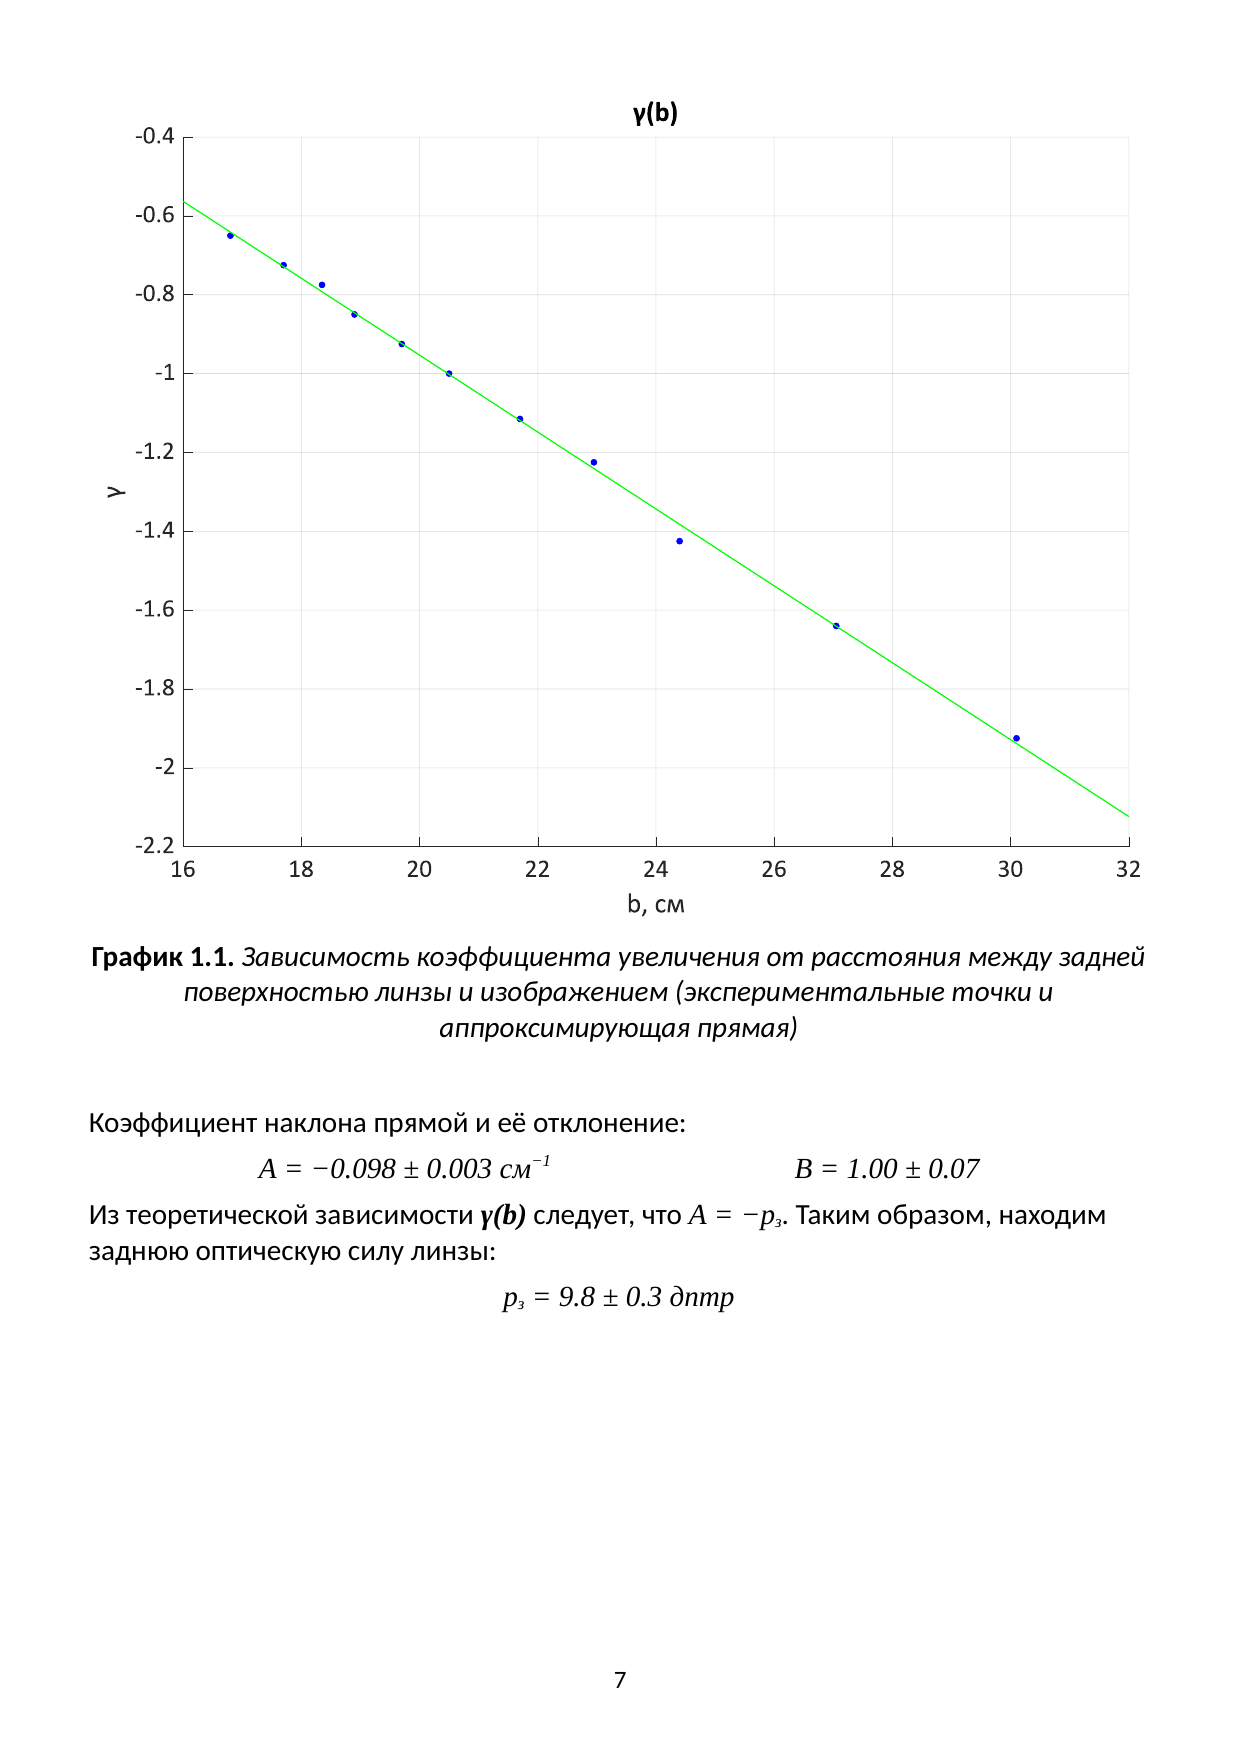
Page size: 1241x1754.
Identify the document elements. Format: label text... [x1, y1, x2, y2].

text A = −0.098 ± 0.003 см−1 B = 1.00 ± 0.07 [88, 1151, 1152, 1185]
text График 1.1. Зависимость коэффициента увеличения от расстояния между задней поверхностью линзы и изображением (экспериментальные точки и аппроксимирующая прямая) [88, 938, 1152, 1044]
text pз = 9.8 ± 0.3 дптр [88, 1279, 1152, 1313]
text Коэффициент наклона прямой и её отклонение: [88, 1104, 1152, 1139]
text Из теоретической зависимости γ(b) следует, что A = −pз. Таким образом, находим заднюю оптическую силу линзы: [88, 1196, 1152, 1268]
